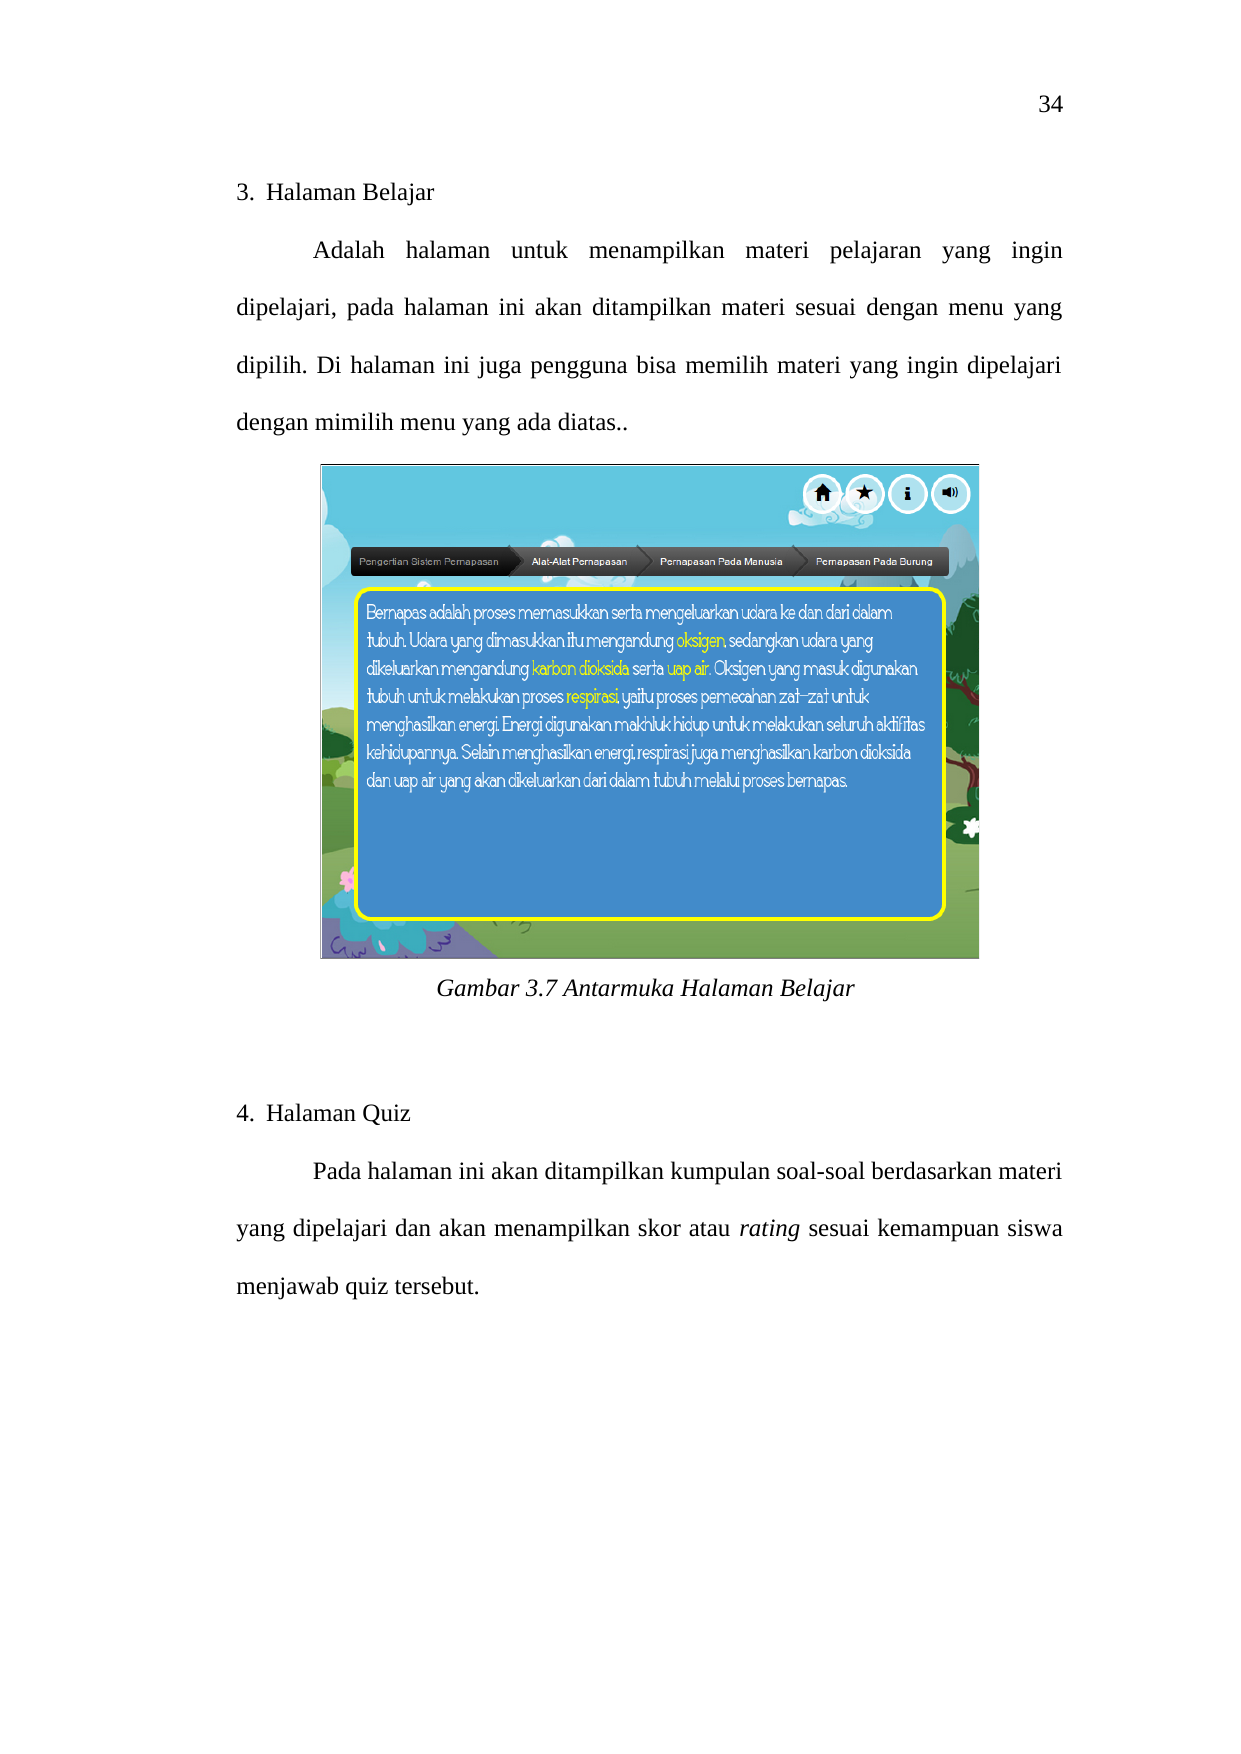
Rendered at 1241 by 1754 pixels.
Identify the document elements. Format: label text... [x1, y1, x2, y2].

list Halaman Belajar [236, 177, 1063, 206]
picture [320, 464, 980, 959]
text Adalah halaman untuk menampilkan materi pelajaran yang ingin dipelajari, pada halaman ini akan ditampilkan materi sesuai dengan menu yang dipilih. Di halaman ini juga pengguna bisa memilih materi yang ingin dipelajari dengan mimilih menu yang ada diatas.. [236, 235, 1063, 436]
list Halaman Quiz [236, 1098, 1063, 1127]
text Pada halaman ini akan ditampilkan kumpulan soal-soal berdasarkan materi yang dipelajari dan akan menampilkan skor atau rating sesuai kemampuan siswa menjawab quiz tersebut. [236, 1156, 1063, 1300]
text Gambar 3.7 Antarmuka Halaman Belajar [320, 959, 979, 1002]
